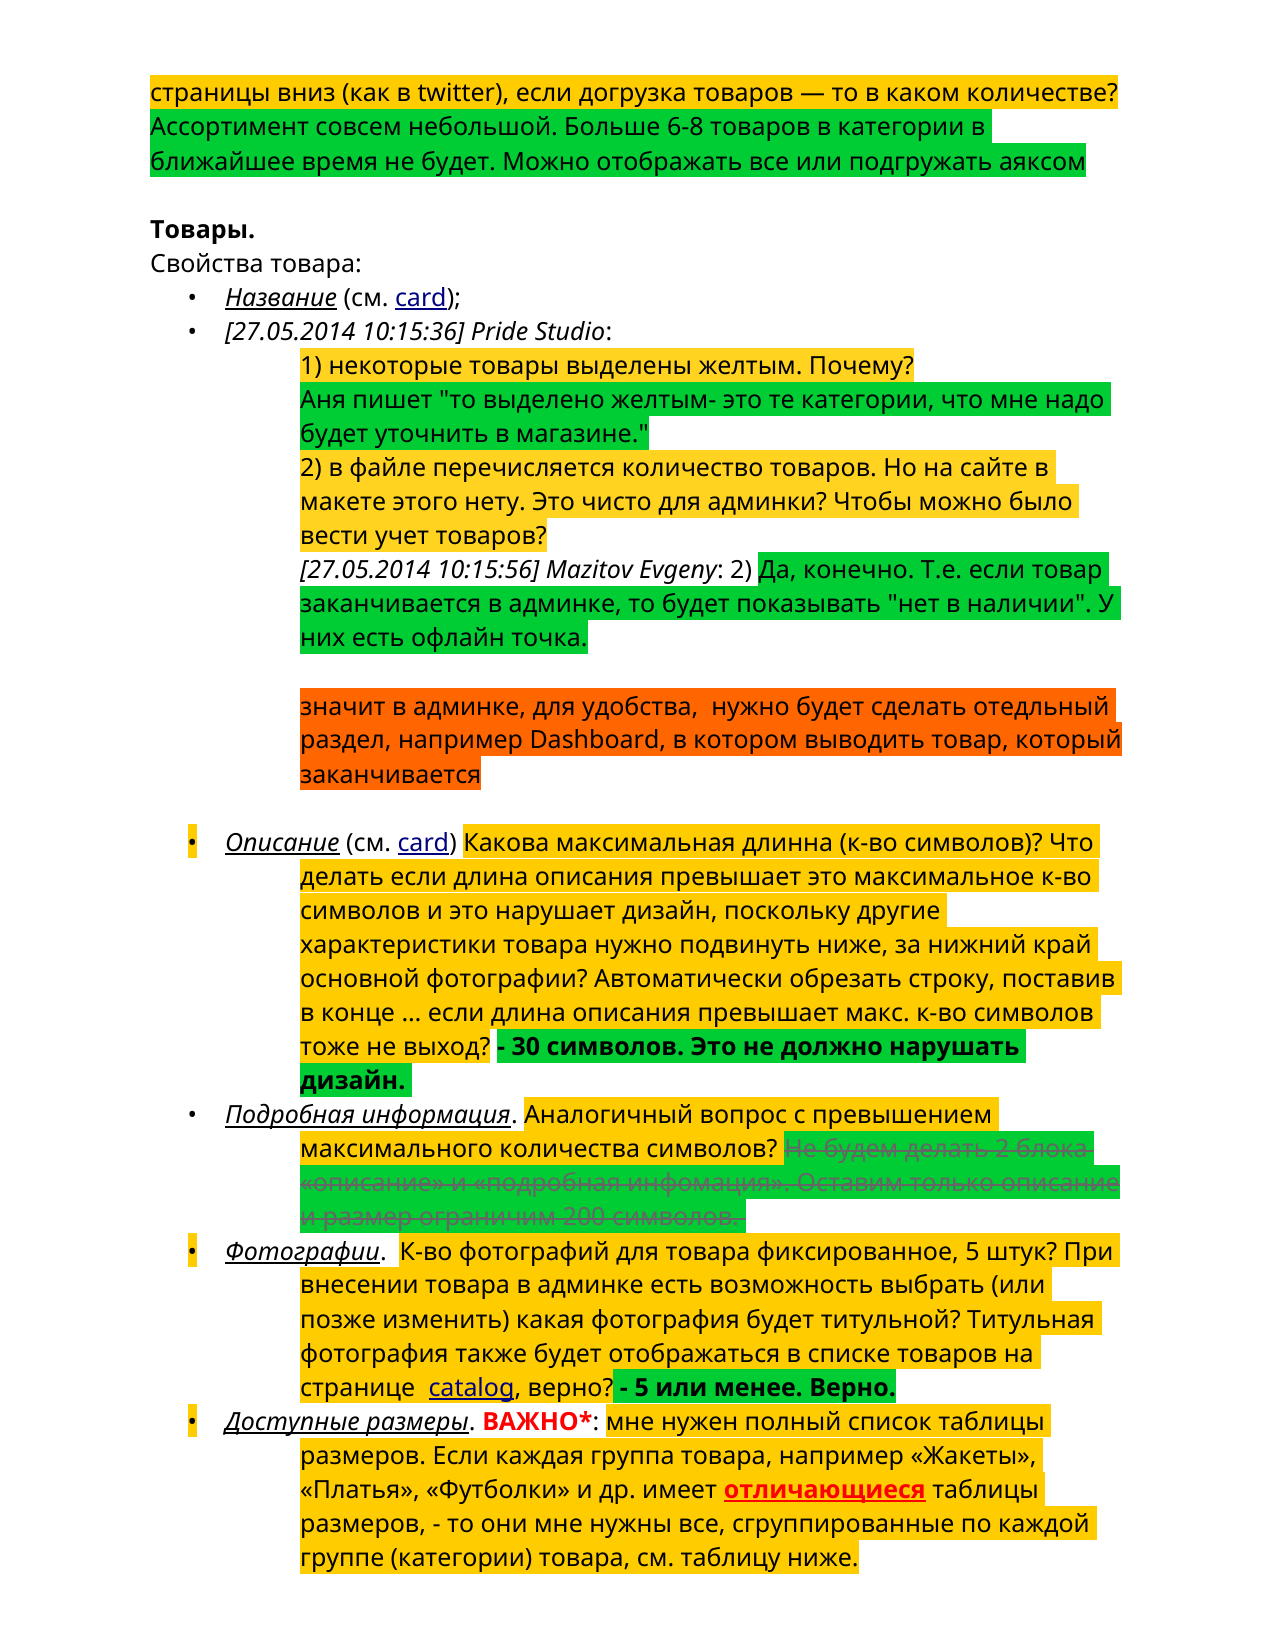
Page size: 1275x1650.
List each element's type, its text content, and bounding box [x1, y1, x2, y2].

list Название (см. card); [187, 279, 1125, 313]
text Ассортимент совсем небольшой. Больше 6-8 товаров в категории в ближайшее время не будет. Можно отображать все или подгружать аяксом [150, 109, 1125, 177]
list Фотографии. К-во фотографий для товара фиксированное, 5 штук? При внесении товара в админке есть возможность выбрать (или позже изменить) какая фотография будет титульной? Титульная фотография также будет отображаться в списке товаров на странице catalog, верно? - 5 или менее. Верно. [187, 1233, 1125, 1403]
list [27.05.2014 10:15:36] Pride Studio: 1) некоторые товары выделены желтым. Почему? Аня пишет "то выделено желтым- это те категории, что мне надо будет уточнить в магазине." 2) в файле перечисляется количество товаров. Но на сайте в макете этого нету. Это чисто для админки? Чтобы можно было вести учет товаров? [27.05.2014 10:15:56] Mazitov Evgeny: 2) Да, конечно. Т.е. если товар заканчивается в админке, то будет показывать "нет в наличии". У них есть офлайн точка. значит в админке, для удобства, нужно будет сделать отедльный раздел, например Dashboard, в котором выводить товар, который заканчивается [187, 313, 1125, 790]
text Свойства товара: [150, 245, 1125, 279]
list Описание (см. card) Какова максимальная длинна (к-во символов)? Что делать если длина описания превышает это максимальное к-во символов и это нарушает дизайн, поскольку другие характеристики товара нужно подвинуть ниже, за нижний край основной фотографии? Автоматически обрезать строку, поставив в конце … если длина описания превышает макс. к-во символов тоже не выход? - 30 символов. Это не должно нарушать дизайн. [187, 824, 1125, 1097]
text Товары. [150, 211, 1125, 245]
list Доступные размеры. ВАЖНО*: мне нужен полный список таблицы размеров. Если каждая группа товара, например «Жакеты», «Платья», «Футболки» и др. имеет отличающиеся таблицы размеров, - то они мне нужны все, сгруппированные по каждой группе (категории) товара, см. таблицу ниже. [187, 1403, 1125, 1574]
list Подробная информация. Аналогичный вопрос с превышением максимального количества символов? Не будем делать 2 блока «описание» и «подробная инфомация». Оставим только описание и размер ограничим 200 символов. [187, 1097, 1125, 1233]
text страницы вниз (как в twitter), если догрузка товаров — то в каком количестве? [150, 75, 1125, 109]
